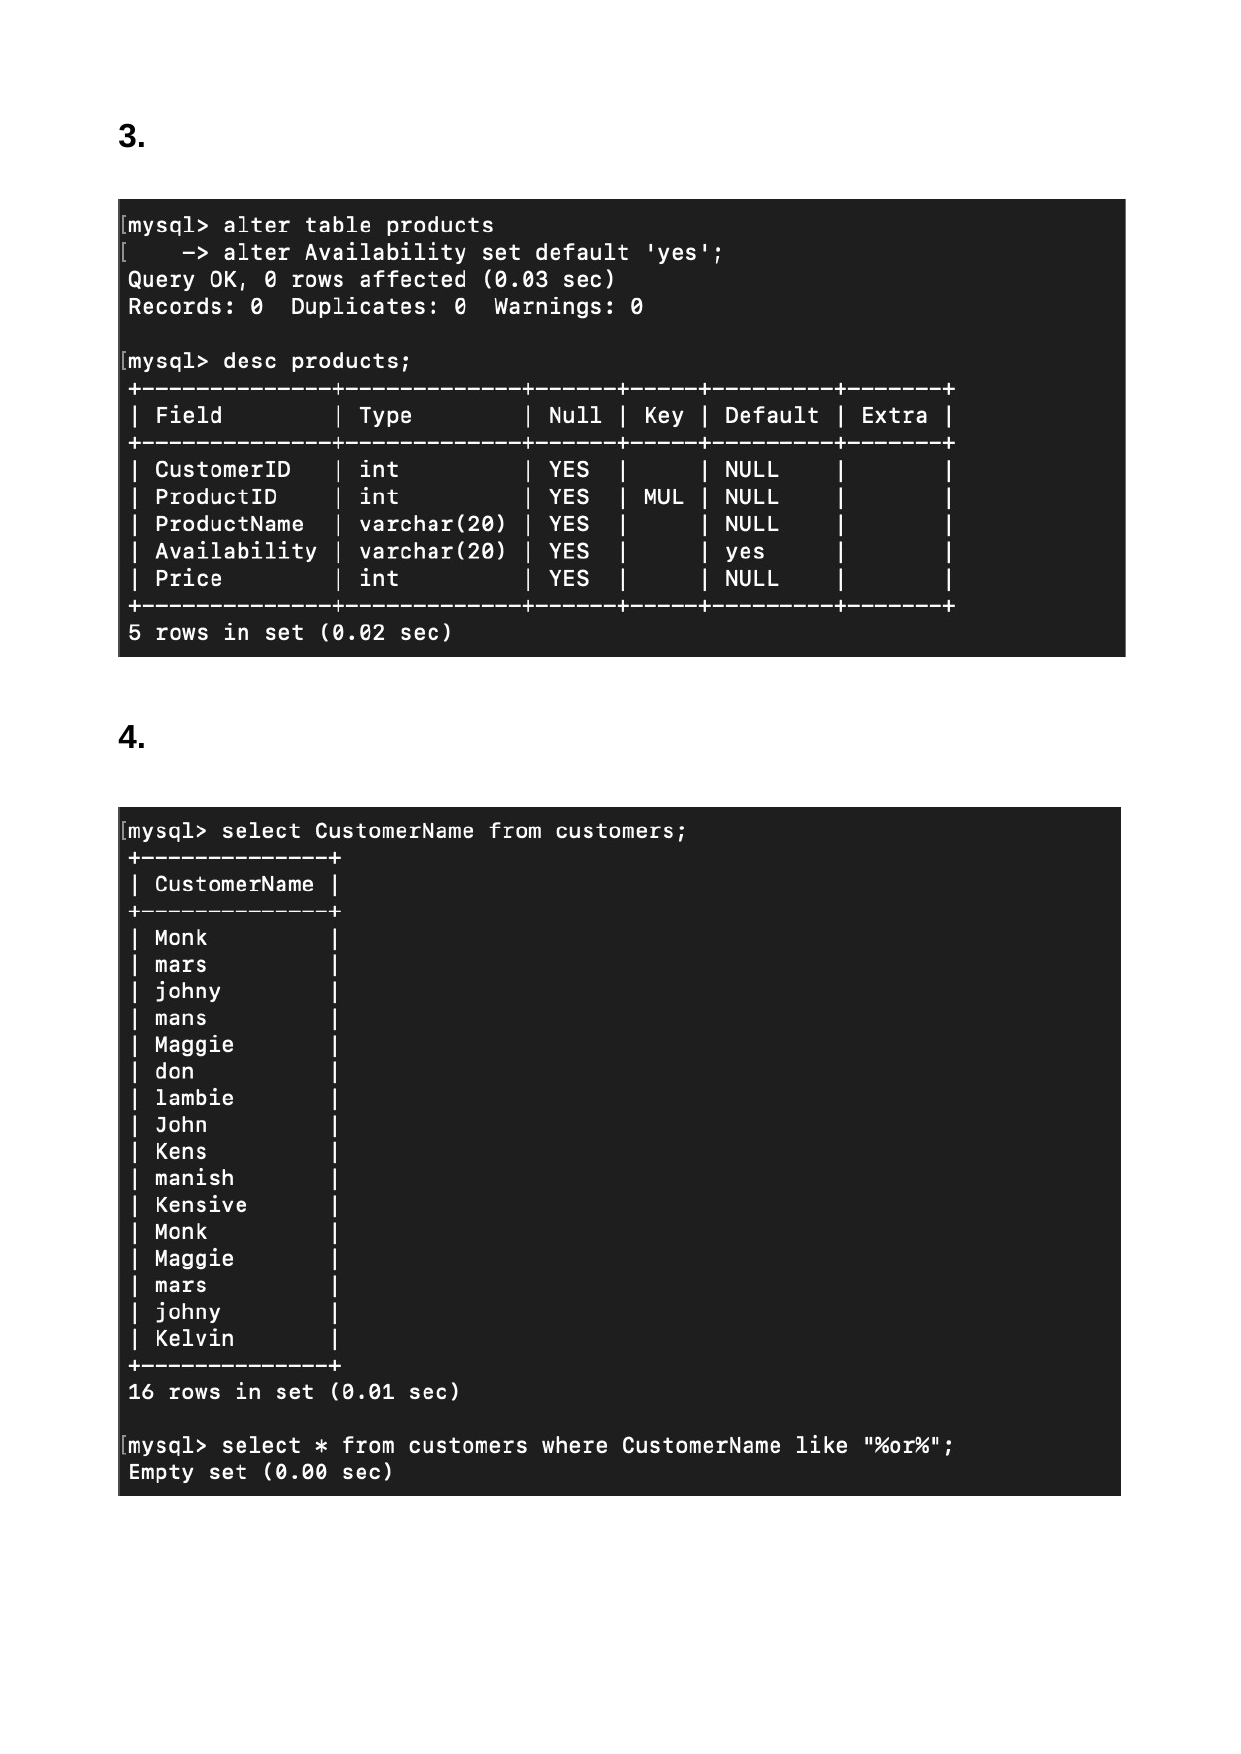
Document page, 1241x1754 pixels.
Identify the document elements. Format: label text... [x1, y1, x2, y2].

text 4. [118, 718, 1134, 756]
text 3. [118, 116, 1134, 155]
picture [118, 807, 1121, 1496]
picture [118, 199, 1126, 657]
